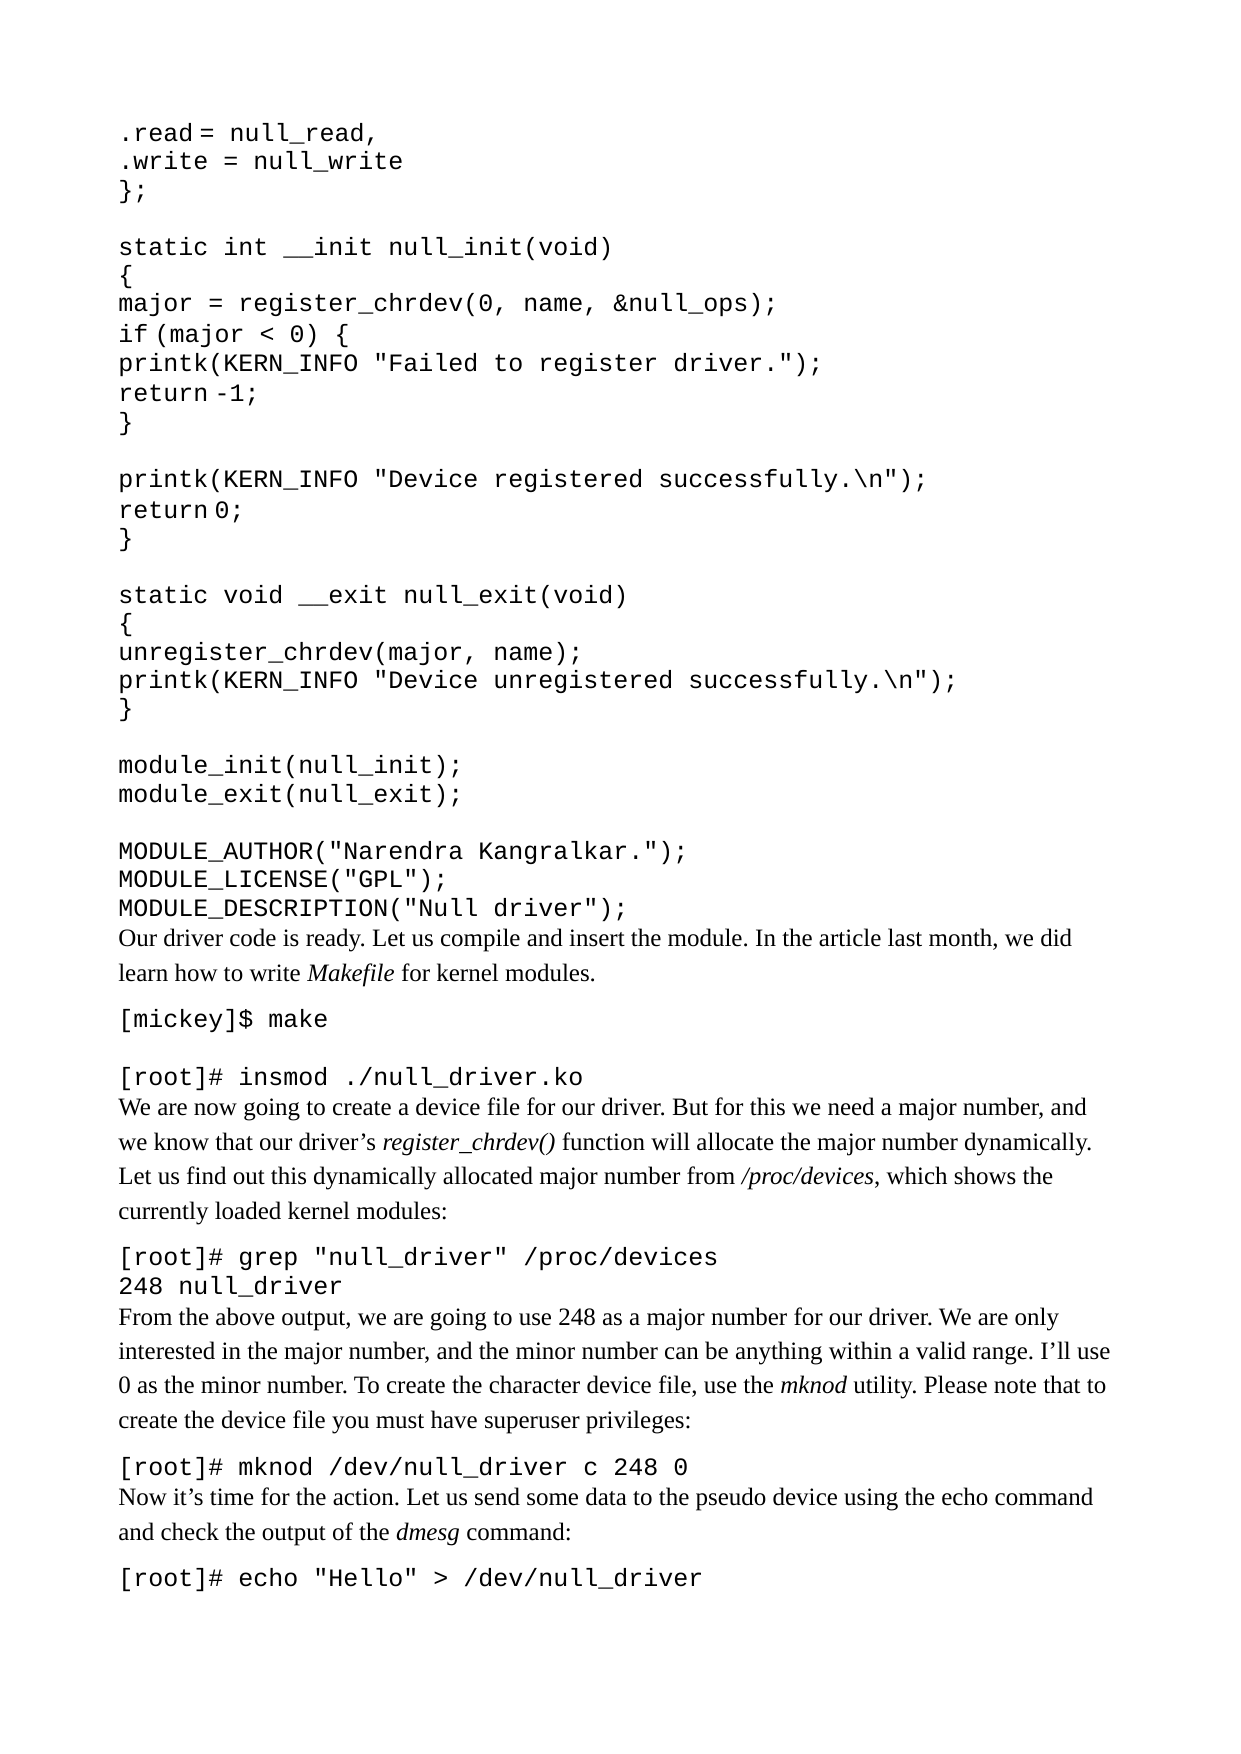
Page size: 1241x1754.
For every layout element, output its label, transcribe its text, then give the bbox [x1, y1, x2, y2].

table_header [mickey]$ make [root]# insmod ./null_driver.ko [118, 1007, 590, 1092]
text We are now going to create a device file for our driver. But for this we need a major number, and we know that our driver’s register_chrdev() function will allocate the major number dynamically. Let us find out this dynamically allocated major number from /proc/devices, which shows the currently loaded kernel modules: [118, 1092, 1122, 1225]
table_header [root]# echo "Hello" > /dev/null_driver [118, 1566, 712, 1623]
table_header .read = null_read, .write = null_write }; static int __init null_init(void) { major = register_chrdev(0, name, &null_ops); if (major < 0) { printk(KERN_INFO "Failed to register driver."); return -1; } printk(KERN_INFO "Device registered successfully.\n"); return 0; } static void __exit null_exit(void) { unregister_chrdev(major, name); printk(KERN_INFO "Device unregistered successfully.\n"); } module_init(null_init); module_exit(null_exit); MODULE_AUTHOR("Narendra Kangralkar."); MODULE_LICENSE("GPL"); MODULE_DESCRIPTION("Null driver"); [118, 118, 1122, 923]
text From the above output, we are going to use 248 as a major number for our driver. We are only interested in the major number, and the minor number can be anything within a valid range. I’ll use 0 as the minor number. To create the character device file, use the mknod utility. Please note that to create the device file you must have superuser privileges: [118, 1302, 1122, 1434]
table_header [root]# mknod /dev/null_driver c 248 0 [118, 1454, 699, 1482]
text Our driver code is ready. Let us compile and insert the module. In the article last month, we did learn how to write Makefile for kernel modules. [118, 923, 1122, 987]
table_header [root]# grep "null_driver" /proc/devices 248 null_driver [118, 1245, 743, 1302]
text Now it’s time for the action. Let us send some data to the pseudo device using the echo command and check the output of the dmesg command: [118, 1482, 1122, 1546]
